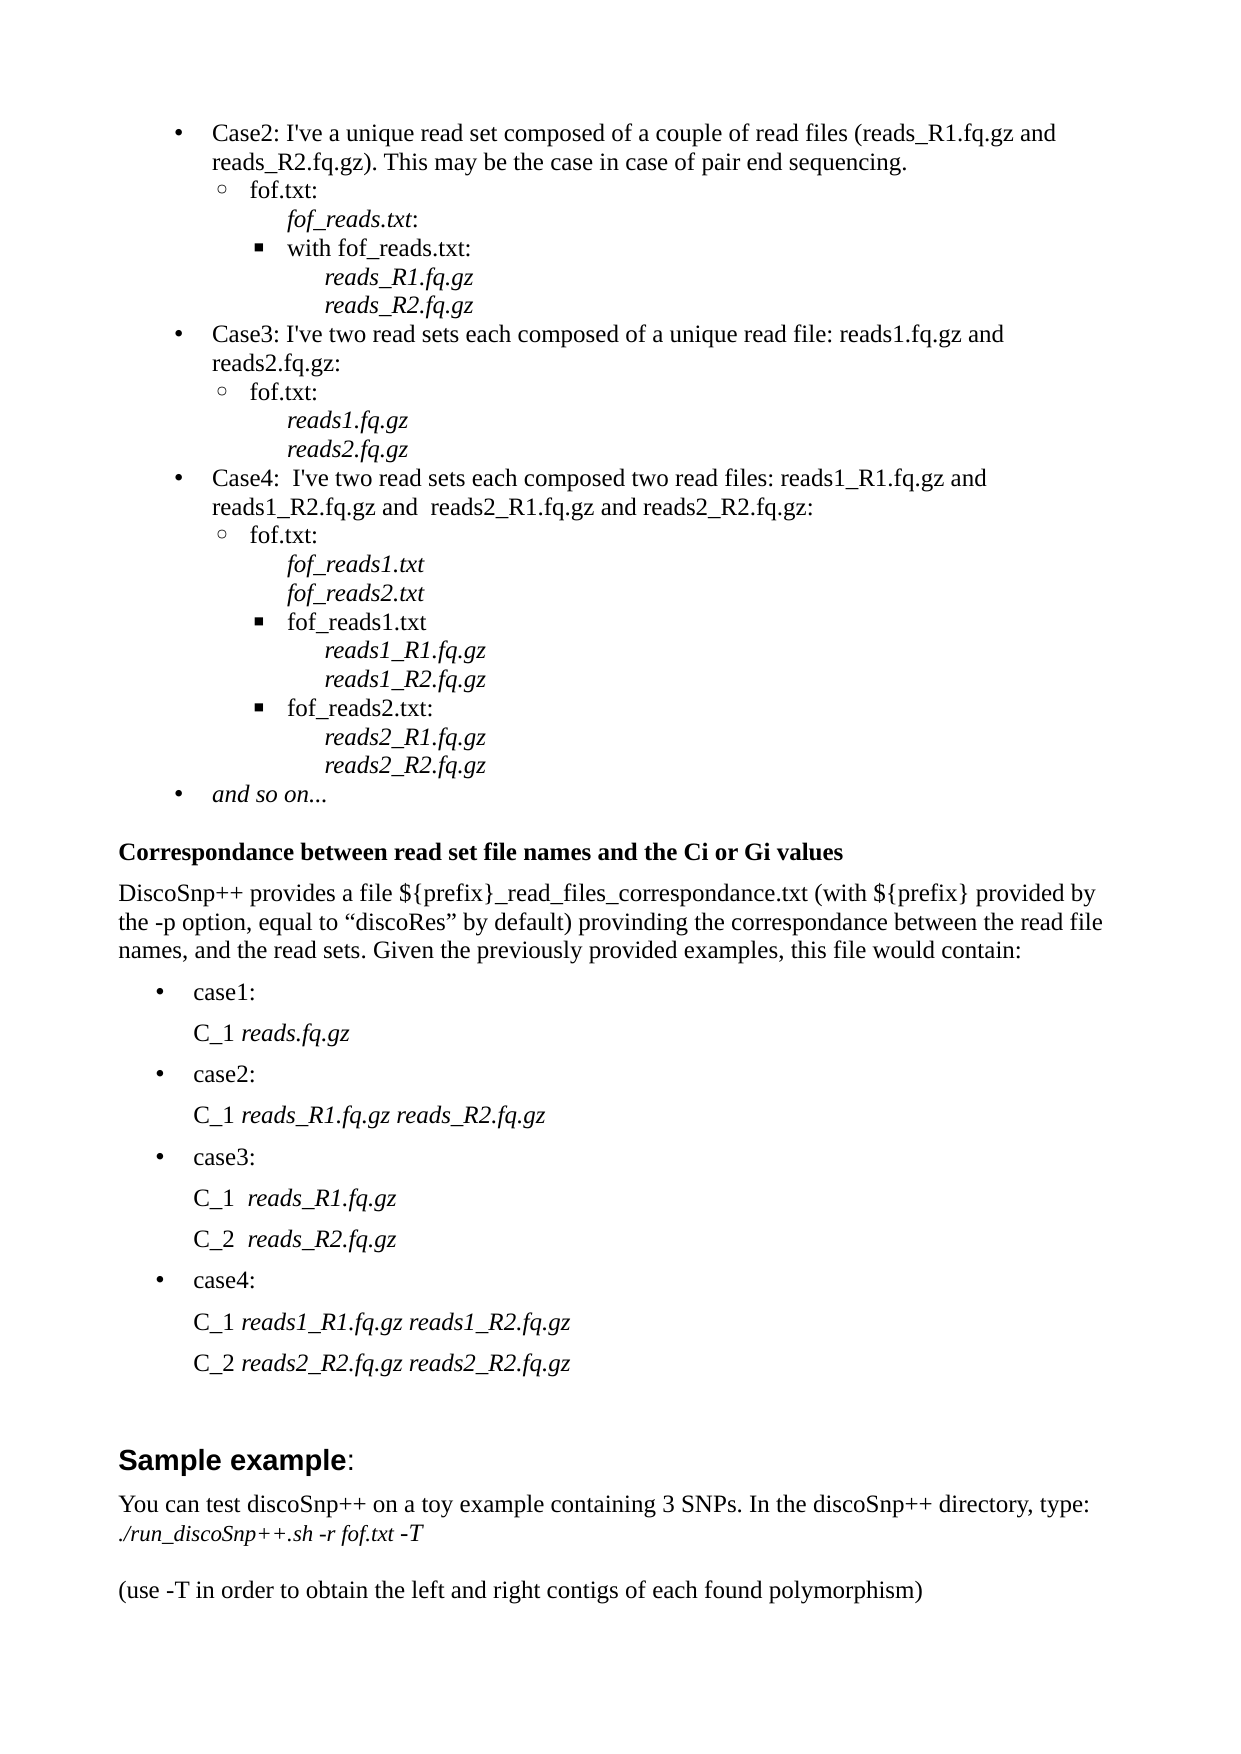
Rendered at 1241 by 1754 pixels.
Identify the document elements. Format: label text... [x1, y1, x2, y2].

list and so on... [174, 779, 1122, 808]
list Case2: I've a unique read set composed of a couple of read files (reads_R1.fq.gz and reads_R2.fq.gz). This may be the case in case of pair end sequencing. [174, 118, 1122, 176]
list case1: [156, 977, 1122, 1006]
list fof_reads1.txt fof_reads2.txt [249, 549, 1122, 607]
list C_2 reads2_R2.fq.gz reads2_R2.fq.gz [156, 1348, 1122, 1377]
list reads1_R1.fq.gz reads1_R2.fq.gz [287, 636, 1122, 693]
list reads1.fq.gz reads2.fq.gz [249, 406, 1122, 463]
list You can test discoSnp++ on a toy example containing 3 SNPs. In the discoSnp++ directory, type: [118, 1489, 1122, 1518]
text (use -T in order to obtain the left and right contigs of each found polymorphism) [118, 1575, 1122, 1604]
text DiscoSnp++ provides a file ${prefix}_read_files_correspondance.txt (with ${prefix} provided by the -p option, equal to “discoRes” by default) provinding the correspondance between the read file names, and the read sets. Given the previously provided examples, this file would contain: [118, 878, 1122, 964]
list C_1 reads_R1.fq.gz [156, 1183, 1122, 1212]
text ./run_discoSnp++.sh -r fof.txt -T [118, 1518, 1122, 1547]
list fof.txt: [212, 176, 1122, 204]
list fof_reads2.txt: [249, 693, 1122, 722]
list C_1 reads_R1.fq.gz reads_R2.fq.gz [156, 1101, 1122, 1129]
list fof_reads.txt: [249, 204, 1122, 233]
list fof.txt: [212, 521, 1122, 549]
list C_1 reads.fq.gz [156, 1018, 1122, 1047]
list case2: [156, 1059, 1122, 1088]
list case3: [156, 1142, 1122, 1171]
list fof_reads1.txt [249, 607, 1122, 636]
subtitle Sample example: [118, 1443, 1122, 1477]
list fof.txt: [212, 377, 1122, 406]
list Case3: I've two read sets each composed of a unique read file: reads1.fq.gz and reads2.fq.gz: [174, 319, 1122, 377]
list Case4: I've two read sets each composed two read files: reads1_R1.fq.gz and reads1_R2.fq.gz and reads2_R1.fq.gz and reads2_R2.fq.gz: [174, 463, 1122, 521]
list C_2 reads_R2.fq.gz [156, 1224, 1122, 1253]
list case4: [156, 1266, 1122, 1294]
text Correspondance between read set file names and the Ci or Gi values [118, 837, 1122, 866]
list C_1 reads1_R1.fq.gz reads1_R2.fq.gz [156, 1307, 1122, 1336]
list reads2_R1.fq.gz reads2_R2.fq.gz [287, 722, 1122, 779]
list with fof_reads.txt: [249, 233, 1122, 262]
list reads_R1.fq.gz reads_R2.fq.gz [287, 262, 1122, 319]
